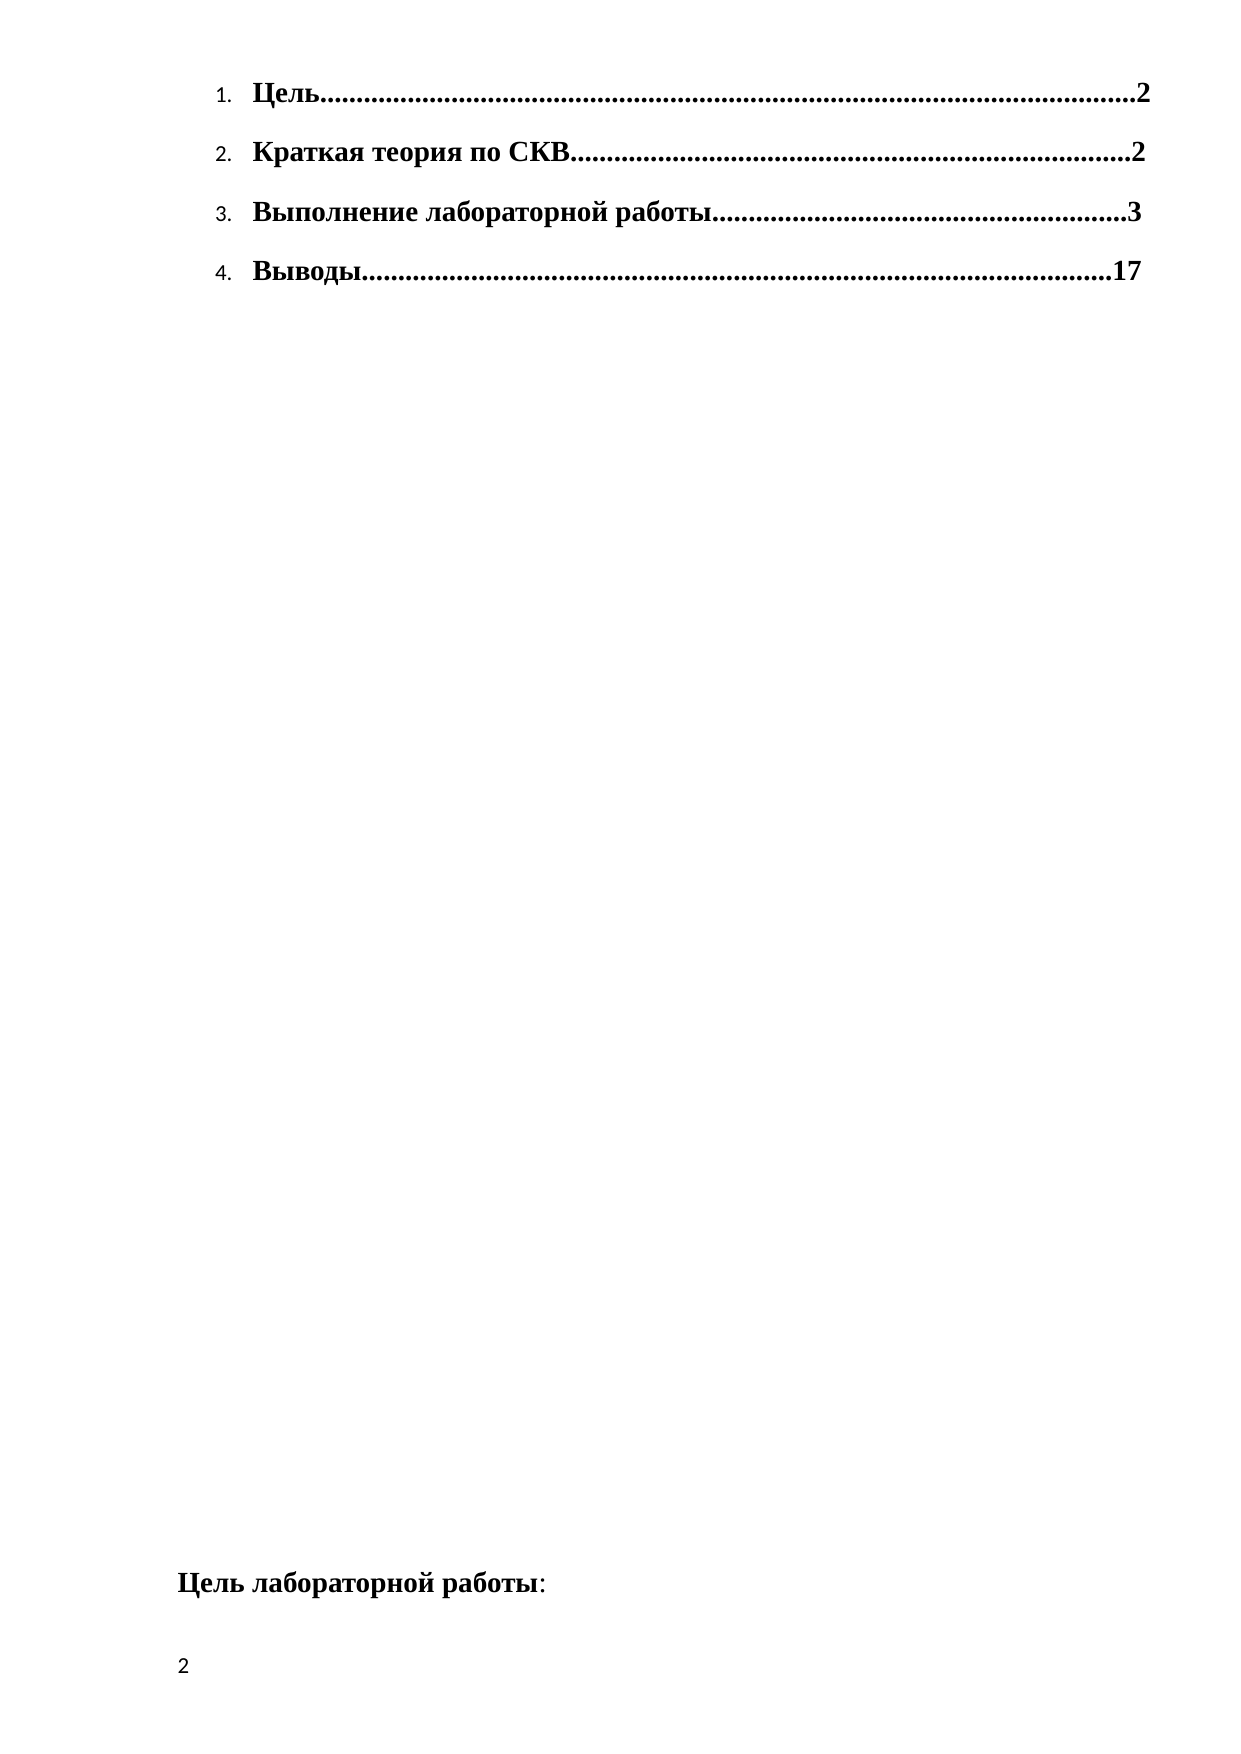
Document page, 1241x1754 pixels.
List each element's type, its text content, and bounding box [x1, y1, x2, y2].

list Цель................................................................................................................2 [215, 75, 1152, 108]
text Цель лабораторной работы: [177, 1565, 1152, 1598]
list Краткая теория по СКВ.............................................................................2 [215, 134, 1152, 168]
list Выполнение лабораторной работы.........................................................3 [215, 194, 1152, 227]
list Выводы.......................................................................................................17 [215, 253, 1152, 287]
